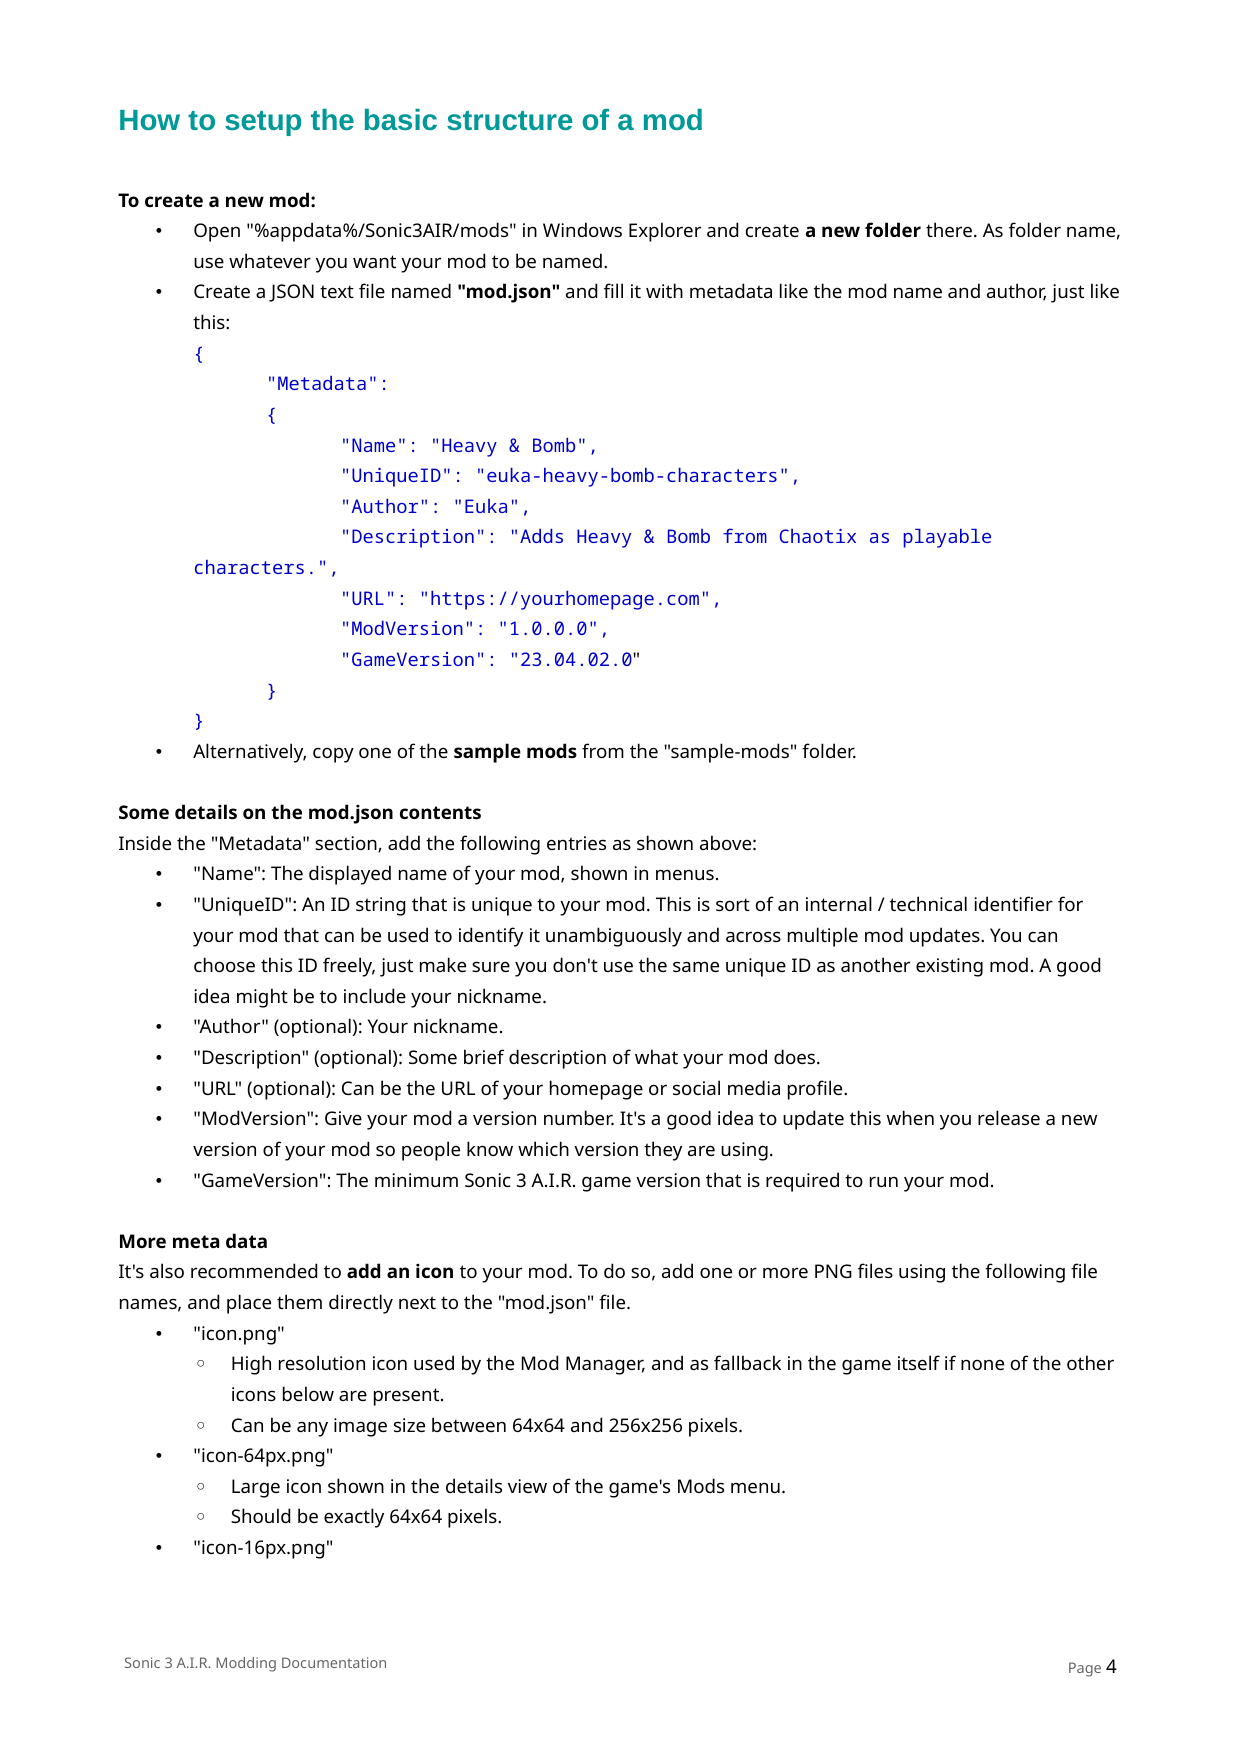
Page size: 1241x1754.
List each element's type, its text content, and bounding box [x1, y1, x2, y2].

list Large icon shown in the details view of the game's Mods menu. [193, 1473, 1122, 1499]
list "icon-16px.png" [156, 1534, 1122, 1560]
list "Description" (optional): Some brief description of what your mod does. [156, 1044, 1122, 1070]
list "Name": "Heavy & Bomb", [156, 432, 1122, 457]
list "UniqueID": An ID string that is unique to your mod. This is sort of an internal / technical identifier for your mod that can be used to identify it unambiguously and across multiple mod updates. You can choose this ID freely, just make sure you don't use the same unique ID as another existing mod. A good idea might be to include your nickname. [156, 891, 1122, 1009]
list } [156, 708, 1122, 733]
list Create a JSON text file named "mod.json" and fill it with metadata like the mod name and author, just like this: { [156, 279, 1122, 366]
text To create a new mod: [118, 187, 1122, 212]
list "Metadata": [156, 371, 1122, 396]
list { [156, 401, 1122, 427]
list "ModVersion": Give your mod a version number. It's a good idea to update this when you release a new version of your mod so people know which version they are using. [156, 1106, 1122, 1162]
list Can be any image size between 64x64 and 256x256 pixels. [193, 1412, 1122, 1437]
list "URL" (optional): Can be the URL of your homepage or social media profile. [156, 1075, 1122, 1101]
list "GameVersion": The minimum Sonic 3 A.I.R. game version that is required to run your mod. [156, 1167, 1122, 1192]
text Inside the "Metadata" section, add the following entries as shown above: [118, 830, 1122, 856]
list Open "%appdata%/Sonic3AIR/mods" in Windows Explorer and create a new folder there. As folder name, use whatever you want your mod to be named. [156, 218, 1122, 274]
list High resolution icon used by the Mod Manager, and as fallback in the game itself if none of the other icons below are present. [193, 1351, 1122, 1407]
list Alternatively, copy one of the sample mods from the "sample-mods" folder. [156, 738, 1122, 764]
subtitle How to setup the basic structure of a mod [118, 103, 1122, 137]
text It's also recommended to add an icon to your mod. To do so, add one or more PNG files using the following file names, and place them directly next to the "mod.json" file. [118, 1259, 1122, 1315]
text More meta data [118, 1228, 1122, 1254]
list "Name": The displayed name of your mod, shown in menus. [156, 861, 1122, 886]
list "icon-64px.png" [156, 1443, 1122, 1468]
list "icon.png" [156, 1320, 1122, 1346]
text Some details on the mod.json contents [118, 799, 1122, 825]
list "Author": "Euka", "Description": "Adds Heavy & Bomb from Chaotix as playable characters.", "URL": "https://yourhomepage.com", "ModVersion": "1.0.0.0", "GameVersion": "23.04.02.0" [156, 493, 1122, 672]
list } [156, 677, 1122, 702]
list Should be exactly 64x64 pixels. [193, 1504, 1122, 1529]
list "UniqueID": "euka-heavy-bomb-characters", [156, 463, 1122, 488]
list "Author" (optional): Your nickname. [156, 1014, 1122, 1039]
